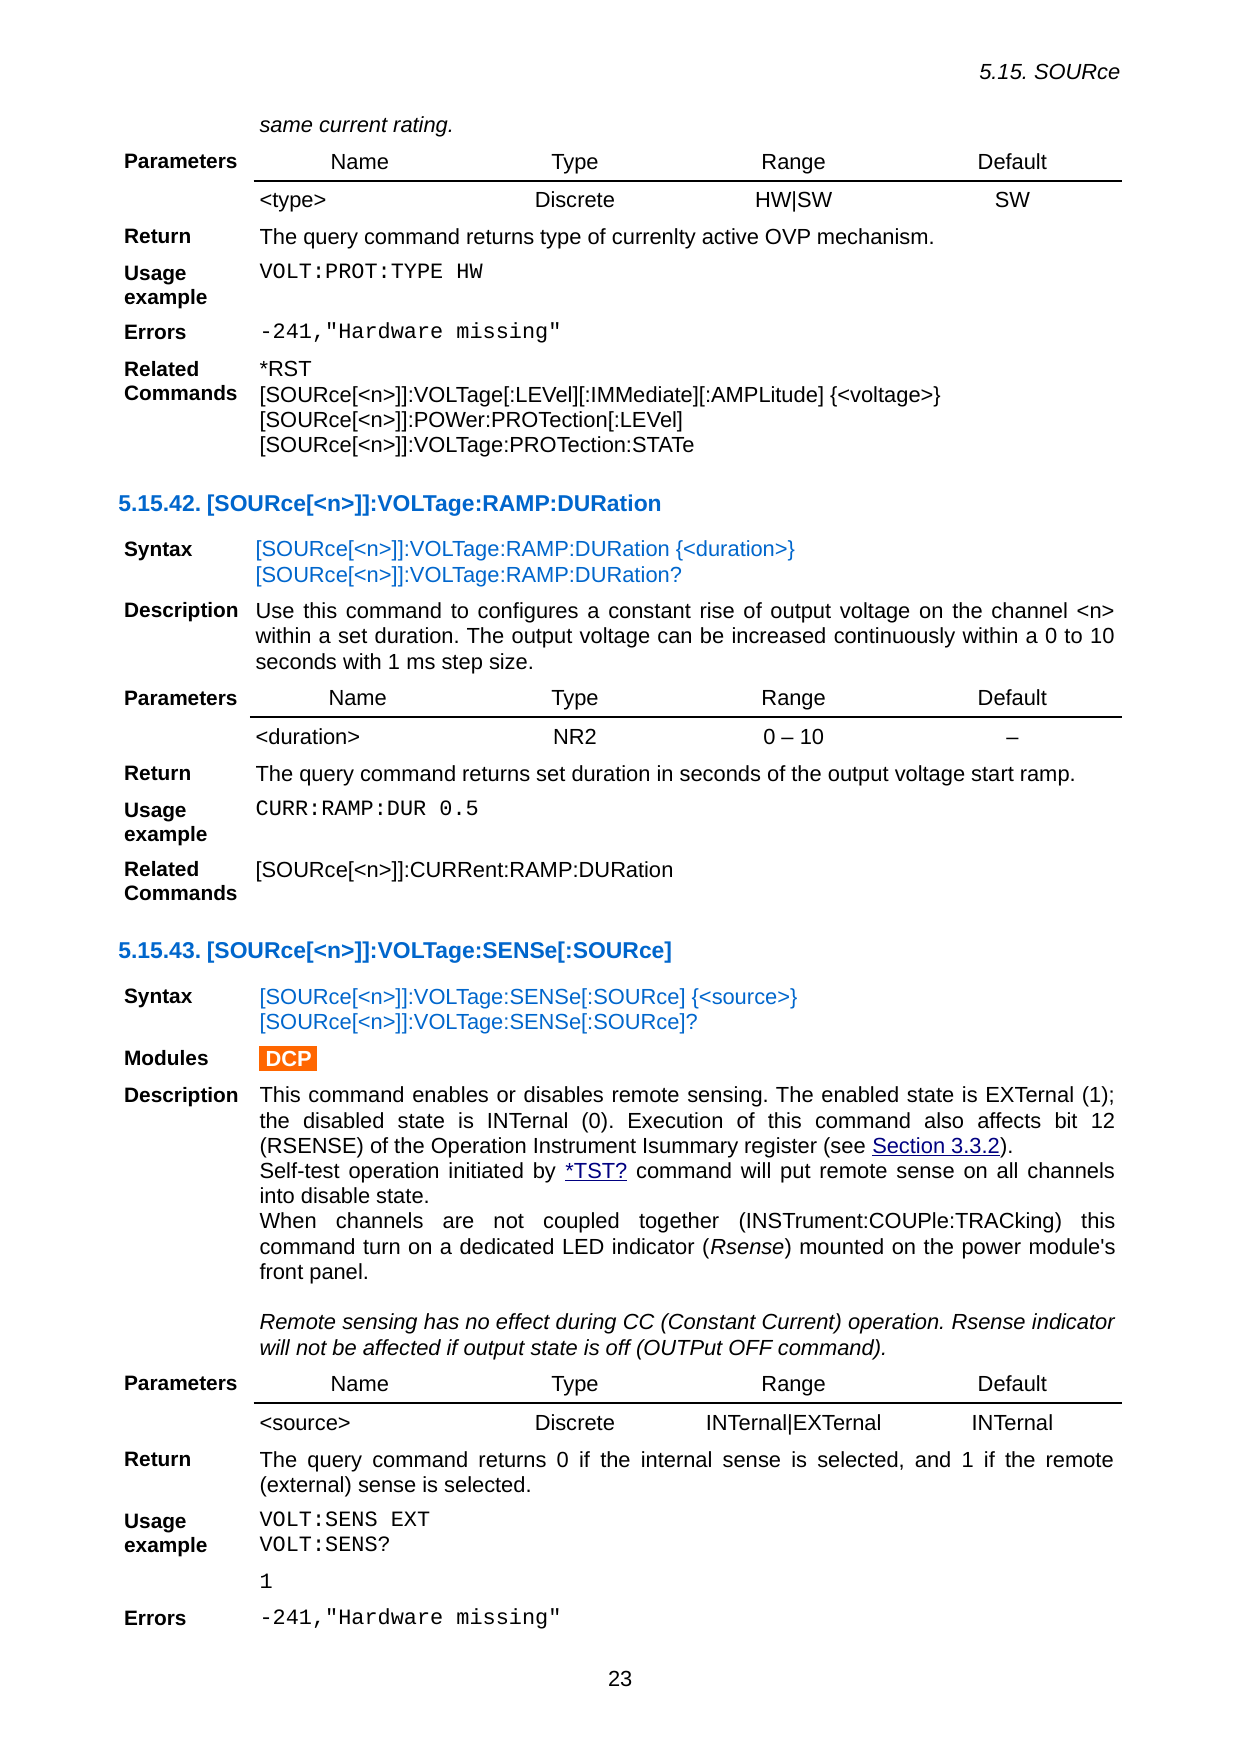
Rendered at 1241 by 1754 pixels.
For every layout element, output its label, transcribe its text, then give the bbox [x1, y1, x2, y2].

table_cell Default [903, 680, 1122, 716]
table_cell Default [903, 1365, 1122, 1402]
table_cell Return [118, 218, 253, 255]
table_cell Parameters [118, 143, 253, 218]
table_header Syntax [118, 531, 250, 592]
table_cell Type [465, 143, 684, 179]
table_cell NR2 [465, 718, 684, 755]
table_cell 0 – 10 [684, 718, 903, 755]
table_cell Type [465, 1365, 684, 1402]
table_cell Range [684, 680, 903, 716]
table_cell <source> [254, 1404, 465, 1441]
table_cell INTernal [903, 1404, 1122, 1441]
table_cell Parameters [118, 1365, 253, 1441]
table_cell Description [118, 1077, 253, 1365]
table_cell Usage example [118, 1503, 253, 1600]
table_cell SW [903, 182, 1122, 218]
subtitle [SOURce[<n>]]:VOLTage:RAMP:DURation [118, 489, 1122, 516]
table_cell Errors [118, 1600, 253, 1637]
table_cell Description [118, 593, 250, 679]
table_cell [118, 106, 253, 143]
table_cell Parameters [118, 680, 250, 755]
table_cell -241,"Hardware missing" [254, 314, 1122, 351]
table_cell The query command returns type of currenlty active OVP mechanism. [254, 218, 1122, 255]
table_cell Related Commands [118, 351, 253, 463]
table_cell – [903, 718, 1122, 755]
table_cell Modules [118, 1040, 253, 1077]
table_cell [SOURce[<n>]]:CURRent:RAMP:DURation [250, 851, 1122, 910]
table_cell INTernal|EXTernal [684, 1404, 903, 1441]
table_cell Discrete [465, 182, 684, 218]
table_cell Discrete [465, 1404, 684, 1441]
table_header [SOURce[<n>]]:VOLTage:RAMP:DURation {<duration>} [SOURce[<n>]]:VOLTage:RAMP:DURation? [250, 531, 1122, 592]
table_cell Use this command to configures a constant rise of output voltage on the channel <n> within a set duration. The output voltage can be increased continuously within a 0 to 10 seconds with 1 ms step size. [250, 593, 1122, 679]
table_cell VOLT:PROT:TYPE HW [254, 255, 1122, 314]
table_cell Return [118, 1441, 253, 1503]
table_cell HW|SW [684, 182, 903, 218]
table_cell Errors [118, 314, 253, 351]
table_header Syntax [118, 978, 253, 1040]
table_cell <duration> [250, 718, 465, 755]
table_cell DCP [254, 1040, 1122, 1077]
table_cell Range [684, 143, 903, 179]
table_cell Default [903, 143, 1122, 179]
table_cell Name [250, 680, 465, 716]
table_cell Usage example [118, 792, 250, 851]
table_cell This command enables or disables remote sensing. The enabled state is EXTernal (1); the disabled state is INTernal (0). Execution of this command also affects bit 12 (RSENSE) of the Operation Instrument Isummary register (see Section 3.3.2). Self-test operation initiated by *TST? command will put remote sense on all channels into disable state. When channels are not coupled together (INSTrument:COUPle:TRACking) this command turn on a dedicated LED indicator (Rsense) mounted on the power module's front panel. Remote sensing has no effect during CC (Constant Current) operation. Rsense indicator will not be affected if output state is off (OUTPut OFF command). [254, 1077, 1122, 1365]
table_cell Name [254, 143, 465, 179]
table_cell Usage example [118, 255, 253, 314]
table_cell VOLT:SENS EXT VOLT:SENS? 1 [254, 1503, 1122, 1600]
table_header [SOURce[<n>]]:VOLTage:SENSe[:SOURce] {<source>} [SOURce[<n>]]:VOLTage:SENSe[:SOURce]? [254, 978, 1122, 1040]
table_cell CURR:RAMP:DUR 0.5 [250, 792, 1122, 851]
table_cell The query command returns 0 if the internal sense is selected, and 1 if the remote (external) sense is selected. [254, 1441, 1122, 1503]
table_cell same current rating. [254, 106, 1122, 143]
table_cell Name [254, 1365, 465, 1402]
table_cell The query command returns set duration in seconds of the output voltage start ramp. [250, 755, 1122, 792]
table_cell Return [118, 755, 250, 792]
subtitle [SOURce[<n>]]:VOLTage:SENSe[:SOURce] [118, 937, 1122, 963]
table_cell <type> [254, 182, 465, 218]
table_cell Related Commands [118, 851, 250, 910]
table_cell Range [684, 1365, 903, 1402]
table_cell Type [465, 680, 684, 716]
table_cell -241,"Hardware missing" [254, 1600, 1122, 1637]
table_cell *RST [SOURce[<n>]]:VOLTage[:LEVel][:IMMediate][:AMPLitude] {<voltage>} [SOURce[<n>]]:POWer:PROTection[:LEVel] [SOURce[<n>]]:VOLTage:PROTection:STATe [254, 351, 1122, 463]
